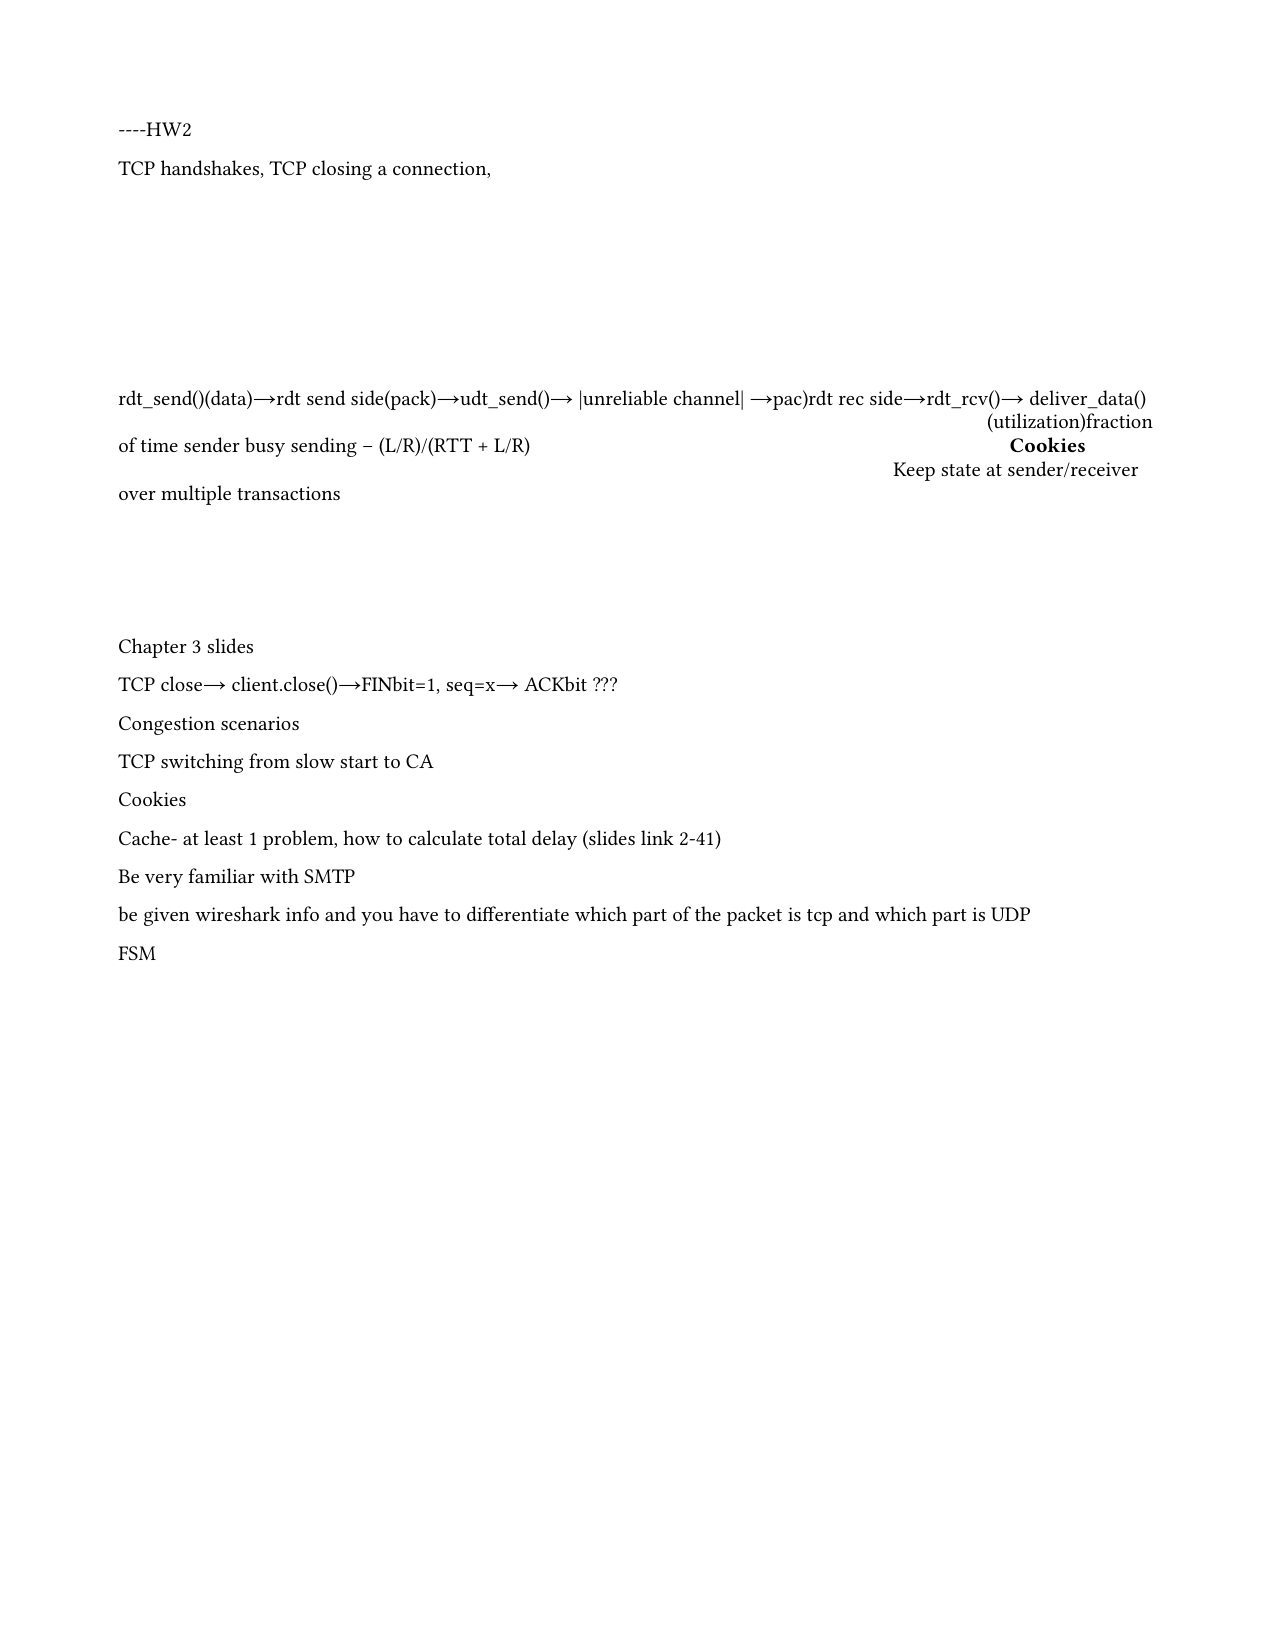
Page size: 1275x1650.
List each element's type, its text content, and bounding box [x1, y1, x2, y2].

text TCP handshakes, TCP closing a connection, [118, 156, 1157, 180]
text Congestion scenarios [118, 711, 1157, 735]
text rdt_send()(data)→rdt send side(pack)→udt_send()→ |unreliable channel| →pac)rdt rec side→rdt_rcv()→ deliver_data() (utilization)fraction of time sender busy sending – (L/R)/(RTT + L/R) Cookies Keep state at sender/receiver over multiple transactions [118, 386, 1157, 505]
text ----HW2 [118, 118, 1157, 142]
text Cookies [118, 788, 1157, 812]
text FSM [118, 941, 1157, 965]
text be given wireshark info and you have to differentiate which part of the packet is tcp and which part is UDP [118, 903, 1157, 927]
text Chapter 3 slides [118, 635, 1157, 658]
text TCP close→ client.close()→FINbit=1, seq=x→ ACKbit ??? [118, 673, 1157, 697]
text Cache- at least 1 problem, how to calculate total delay (slides link 2-41) [118, 826, 1157, 850]
text TCP switching from slow start to CA [118, 750, 1157, 773]
text Be very familiar with SMTP [118, 865, 1157, 888]
